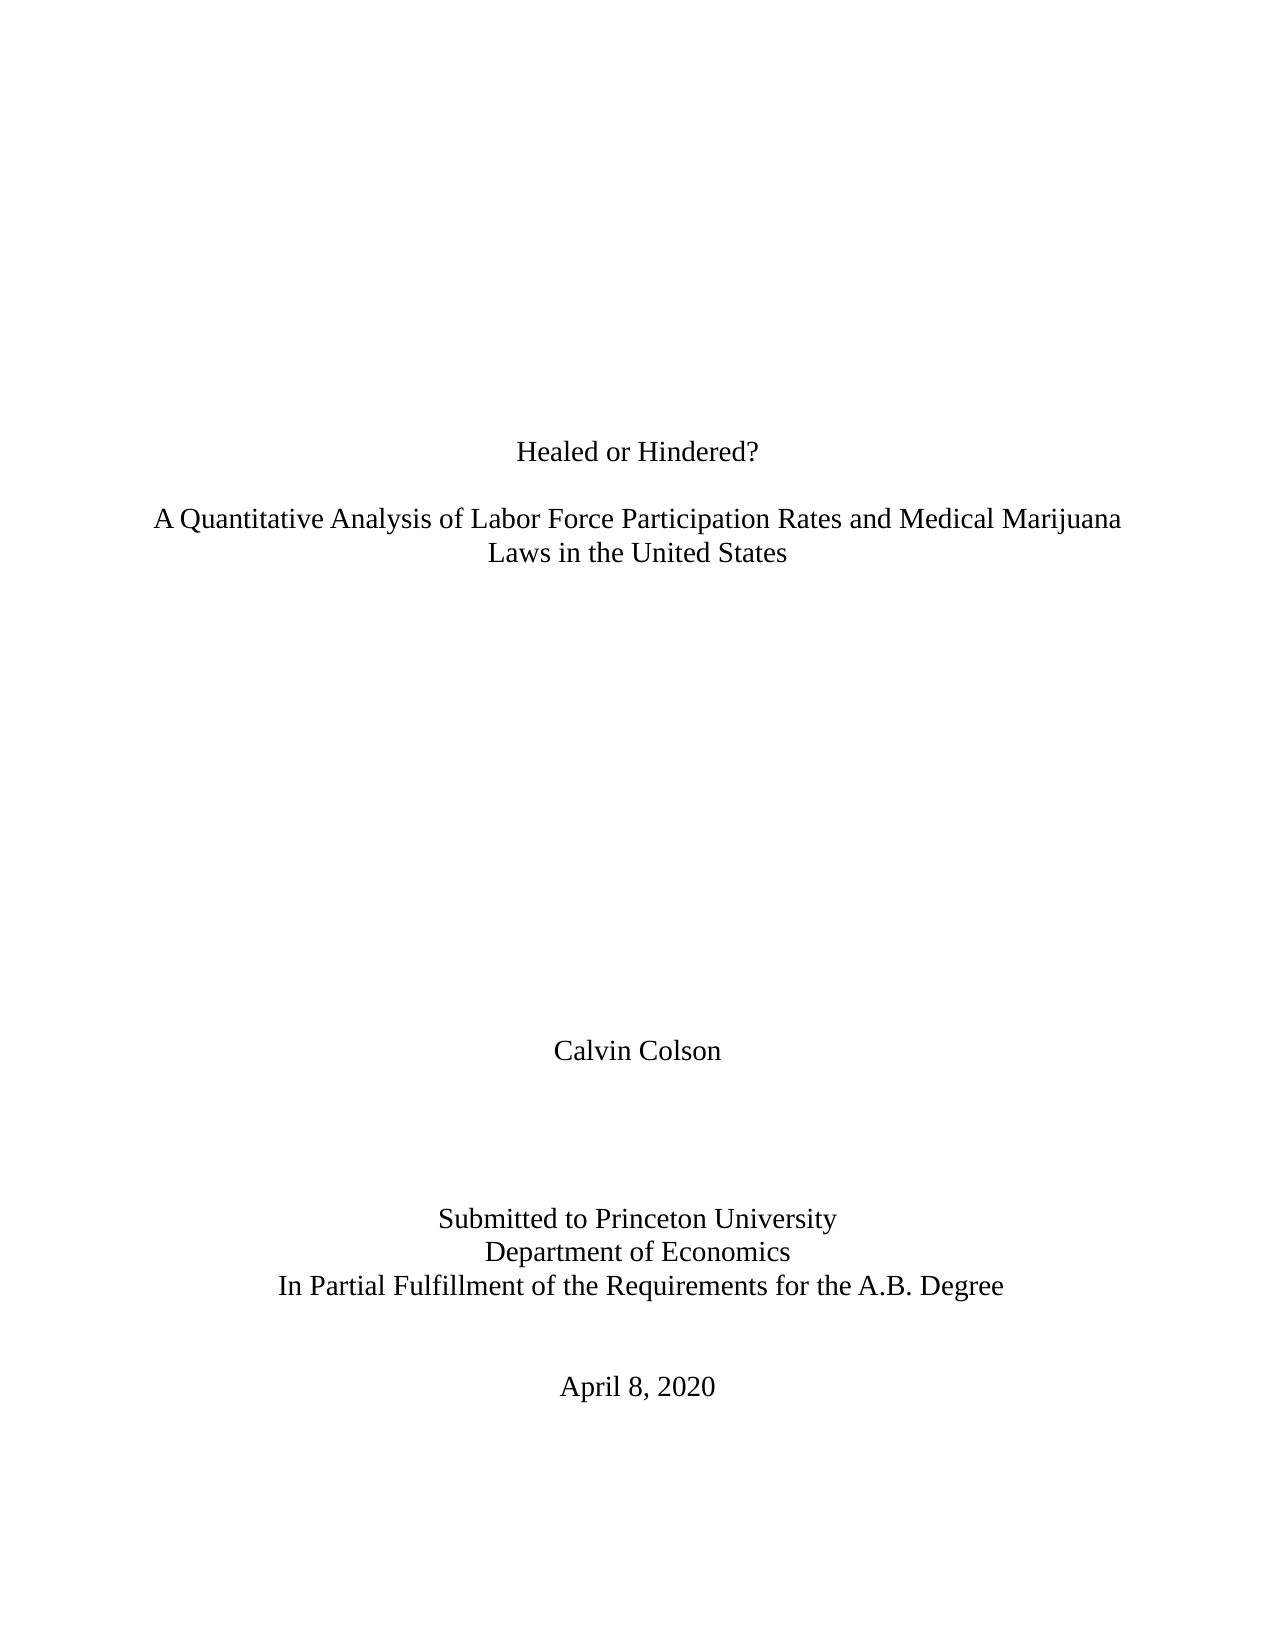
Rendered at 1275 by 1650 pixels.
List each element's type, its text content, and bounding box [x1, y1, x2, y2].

text April 8, 2020 [118, 1369, 1157, 1402]
text Calvin Colson [118, 1033, 1157, 1067]
text Healed or Hindered? [118, 434, 1157, 468]
text Department of Economics [118, 1234, 1157, 1268]
text A Quantitative Analysis of Labor Force Participation Rates and Medical Marijuana Laws in the United States [118, 501, 1157, 568]
text Submitted to Princeton University [118, 1201, 1157, 1234]
text In Partial Fulfillment of the Requirements for the A.B. Degree [118, 1268, 1157, 1302]
